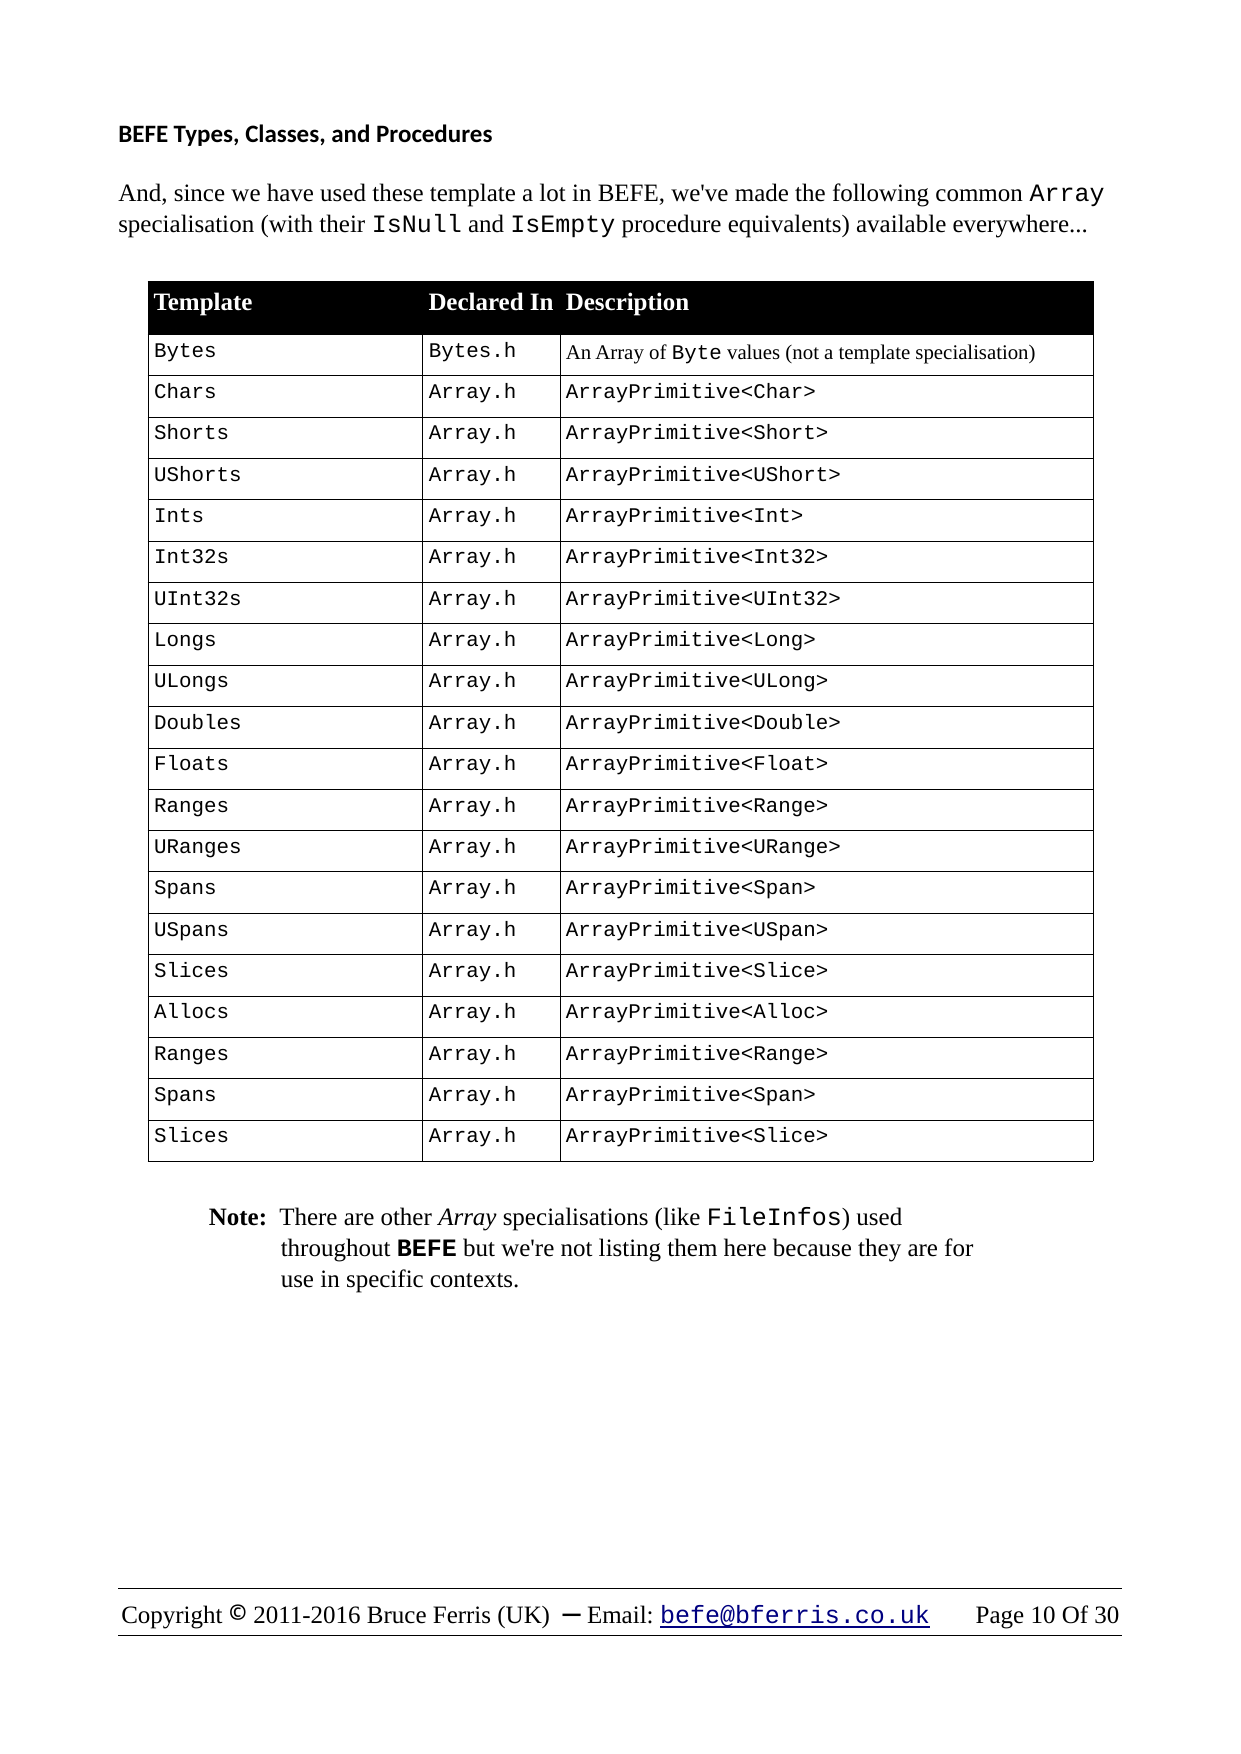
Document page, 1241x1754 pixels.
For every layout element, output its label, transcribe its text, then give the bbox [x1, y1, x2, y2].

table_cell URanges [149, 831, 422, 871]
table_cell Int32s [149, 542, 422, 582]
table_cell Spans [149, 1079, 422, 1119]
table_cell ArrayPrimitive<Short> [561, 418, 1093, 458]
table_cell ArrayPrimitive<Int> [561, 500, 1093, 541]
table_cell Array.h [423, 955, 560, 996]
table_cell Array.h [423, 500, 560, 541]
table_cell ArrayPrimitive<Float> [561, 749, 1093, 789]
table_cell Ints [149, 500, 422, 541]
table_cell Array.h [423, 1038, 560, 1078]
table_cell Floats [149, 749, 422, 789]
table_cell Array.h [423, 749, 560, 789]
table_cell ArrayPrimitive<Int32> [561, 542, 1093, 582]
table_header Template [149, 282, 422, 334]
table_cell ArrayPrimitive<Char> [561, 376, 1093, 417]
table_cell ArrayPrimitive<Slice> [561, 955, 1093, 996]
table_cell UShorts [149, 459, 422, 499]
table_cell Allocs [149, 997, 422, 1037]
table_cell ArrayPrimitive<Alloc> [561, 997, 1093, 1037]
table_cell Slices [149, 955, 422, 996]
table_cell ArrayPrimitive<Double> [561, 707, 1093, 747]
table_cell Array.h [423, 872, 560, 913]
table_cell Doubles [149, 707, 422, 747]
table_cell Slices [149, 1121, 422, 1161]
table_cell ArrayPrimitive<Span> [561, 872, 1093, 913]
table_cell ArrayPrimitive<Range> [561, 1038, 1093, 1078]
table_cell Array.h [423, 666, 560, 706]
table_cell UInt32s [149, 583, 422, 623]
table_cell Bytes [149, 335, 422, 375]
table_cell Array.h [423, 459, 560, 499]
table_cell ArrayPrimitive<UShort> [561, 459, 1093, 499]
table_cell Ranges [149, 1038, 422, 1078]
table_header Declared In [423, 282, 560, 334]
table_cell USpans [149, 914, 422, 954]
table_cell Chars [149, 376, 422, 417]
table_cell ArrayPrimitive<UInt32> [561, 583, 1093, 623]
table_header Description [561, 282, 1093, 334]
table_cell ArrayPrimitive<USpan> [561, 914, 1093, 954]
table_cell ArrayPrimitive<Range> [561, 790, 1093, 830]
table_cell Array.h [423, 418, 560, 458]
table_cell Spans [149, 872, 422, 913]
table_cell Array.h [423, 707, 560, 747]
table_cell Array.h [423, 831, 560, 871]
table_cell ArrayPrimitive<URange> [561, 831, 1093, 871]
table_cell ArrayPrimitive<ULong> [561, 666, 1093, 706]
table_cell Array.h [423, 583, 560, 623]
table_cell Array.h [423, 997, 560, 1037]
table_cell An Array of Byte values (not a template specialisation) [561, 335, 1093, 375]
table_cell ArrayPrimitive<Span> [561, 1079, 1093, 1119]
table_cell Array.h [423, 542, 560, 582]
table_cell Array.h [423, 914, 560, 954]
table_cell Array.h [423, 376, 560, 417]
table_cell Array.h [423, 790, 560, 830]
table_cell Array.h [423, 1121, 560, 1161]
table_cell ArrayPrimitive<Long> [561, 624, 1093, 665]
table_cell Bytes.h [423, 335, 560, 375]
table_cell Array.h [423, 1079, 560, 1119]
table_cell ArrayPrimitive<Slice> [561, 1121, 1093, 1161]
table_cell ULongs [149, 666, 422, 706]
table_cell Longs [149, 624, 422, 665]
text Note: There are other Array specialisations (like FileInfos) used throughout BEFE but we're not listing them here because they are for use in specific contexts. [209, 1202, 1002, 1293]
table_cell Ranges [149, 790, 422, 830]
table_cell Array.h [423, 624, 560, 665]
table_cell Shorts [149, 418, 422, 458]
text And, since we have used these template a lot in BEFE, we've made the following common Array specialisation (with their IsNull and IsEmpty procedure equivalents) available everywhere... [118, 178, 1122, 268]
